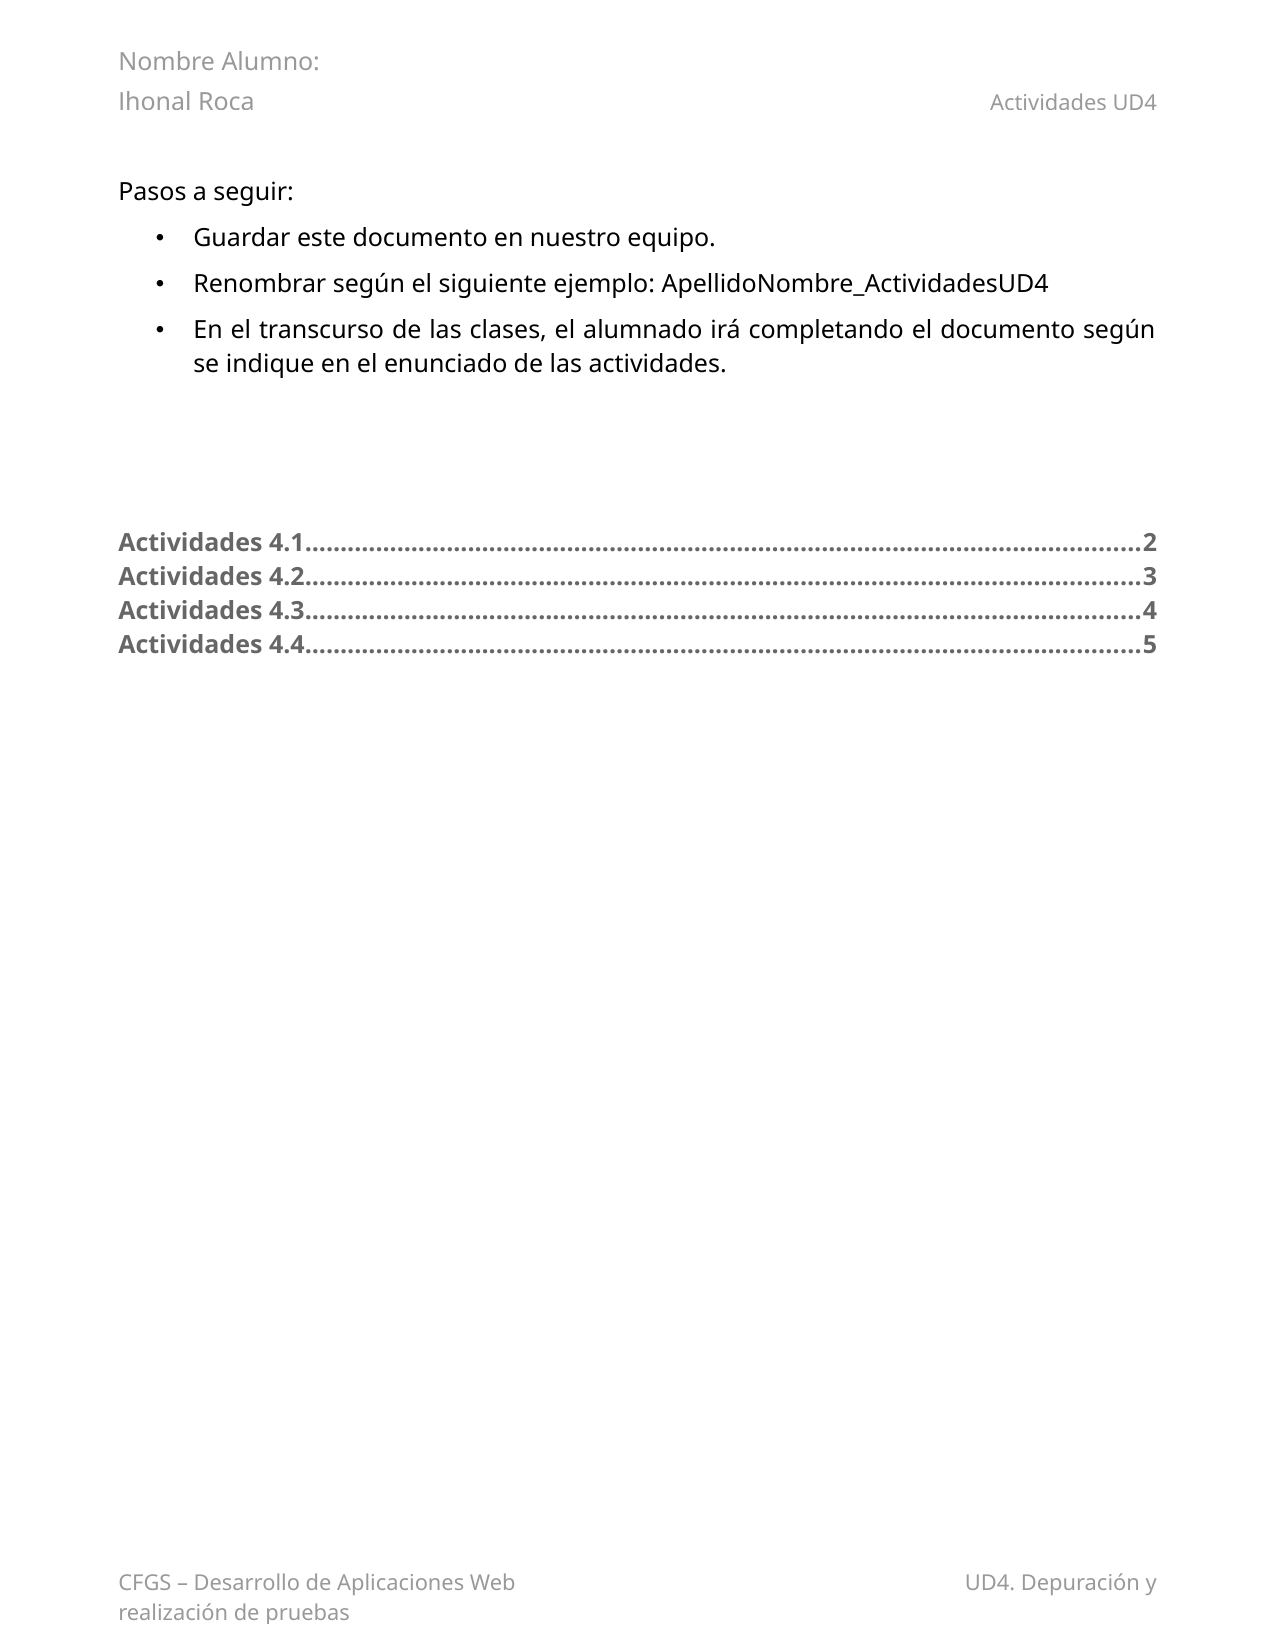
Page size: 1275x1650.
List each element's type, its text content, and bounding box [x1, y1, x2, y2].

text Actividades 4.4 5 [118, 626, 1157, 661]
text Pasos a seguir: [118, 174, 1157, 208]
text Actividades 4.2 3 [118, 558, 1157, 592]
text Actividades 4.3 4 [118, 592, 1157, 626]
text Actividades 4.1 2 [118, 524, 1157, 558]
list Renombrar según el siguiente ejemplo: ApellidoNombre_ActividadesUD4 [156, 266, 1157, 299]
list Guardar este documento en nuestro equipo. [156, 219, 1157, 254]
list En el transcurso de las clases, el alumnado irá completando el documento según se indique en el enunciado de las actividades. [156, 311, 1157, 379]
